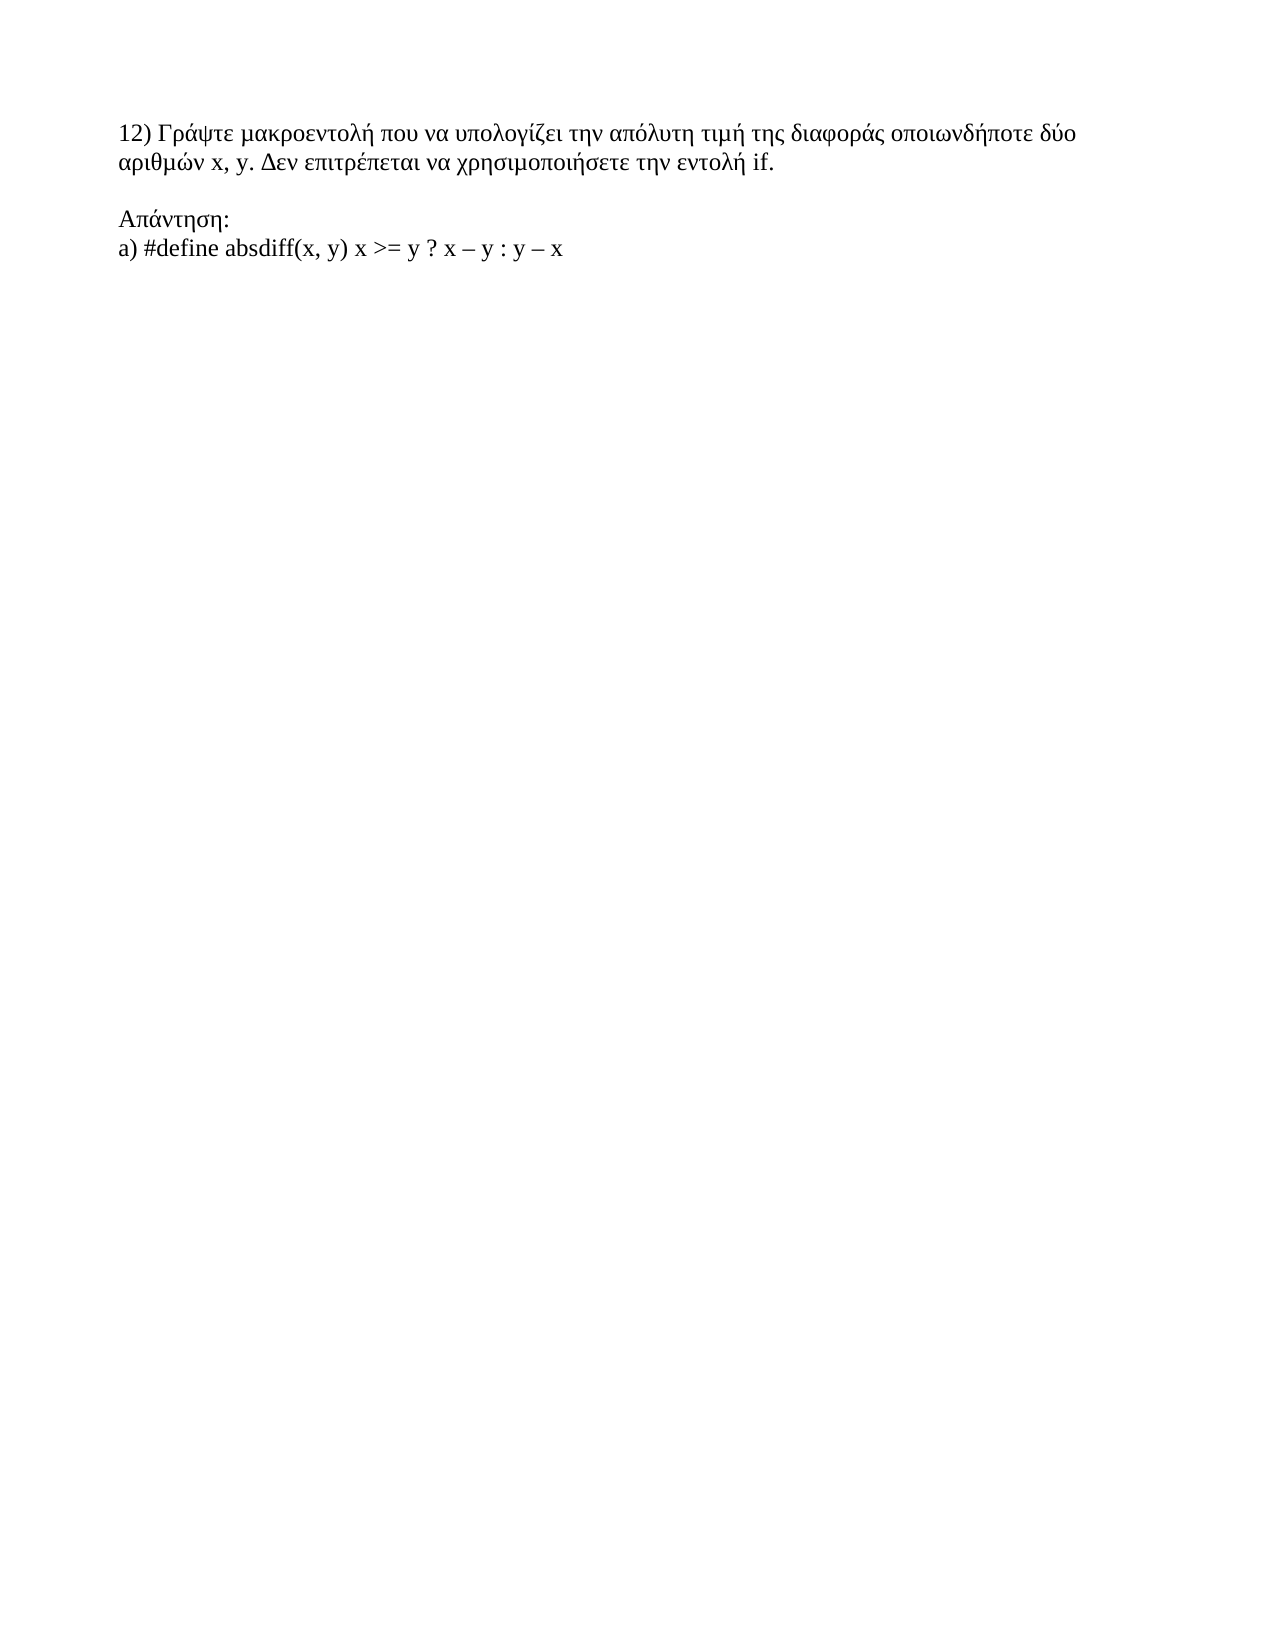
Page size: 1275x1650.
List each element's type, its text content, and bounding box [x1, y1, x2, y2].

text a) #define absdiff(x, y) x >= y ? x – y : y – x [118, 233, 1157, 262]
text 12) Γράψτε µακροεντολή που να υπολογίζει την απόλυτη τιµή της διαφοράς οποιωνδήποτε δύο αριθµών x, y. ∆εν επιτρέπεται να χρησιµοποιήσετε την εντολή if. [118, 118, 1157, 176]
text Απάντηση: [118, 204, 1157, 233]
